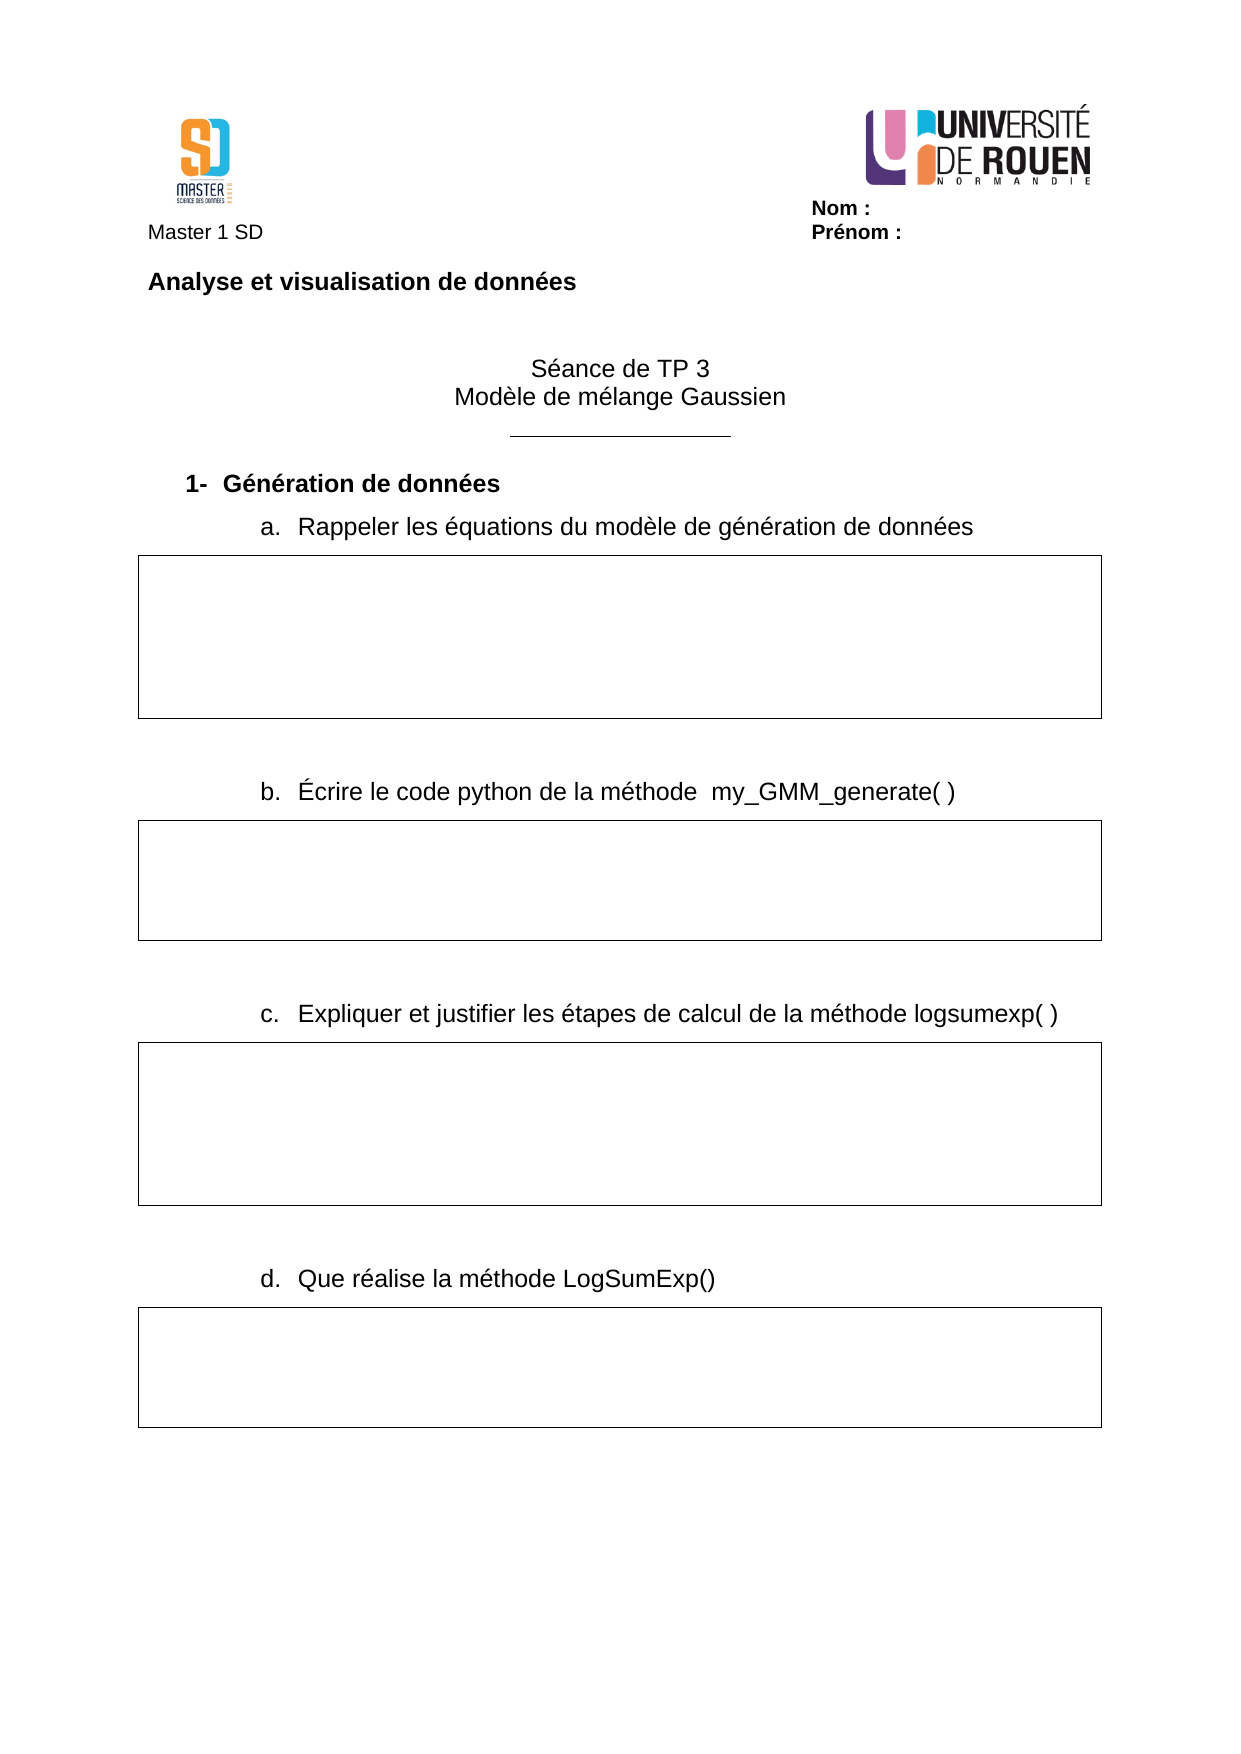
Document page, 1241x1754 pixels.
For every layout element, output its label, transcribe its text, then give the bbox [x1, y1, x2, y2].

list Que réalise la méthode LogSumExp() [260, 1264, 1093, 1292]
list Rappeler les équations du modèle de génération de données [260, 512, 1093, 541]
picture [865, 104, 1090, 185]
list Écrire le code python de la méthode my_GMM_generate( ) [260, 777, 1093, 806]
list Expliquer et justifier les étapes de calcul de la méthode logsumexp( ) [260, 999, 1093, 1027]
text Modèle de mélange Gaussien [148, 382, 1093, 411]
text Analyse et visualisation de données [148, 267, 1093, 296]
picture [172, 115, 236, 206]
list Génération de données [185, 469, 1093, 497]
text Séance de TP 3 [148, 354, 1093, 382]
text Nom : [148, 196, 1093, 219]
subtitle Master 1 SD Prénom : [148, 219, 1093, 243]
